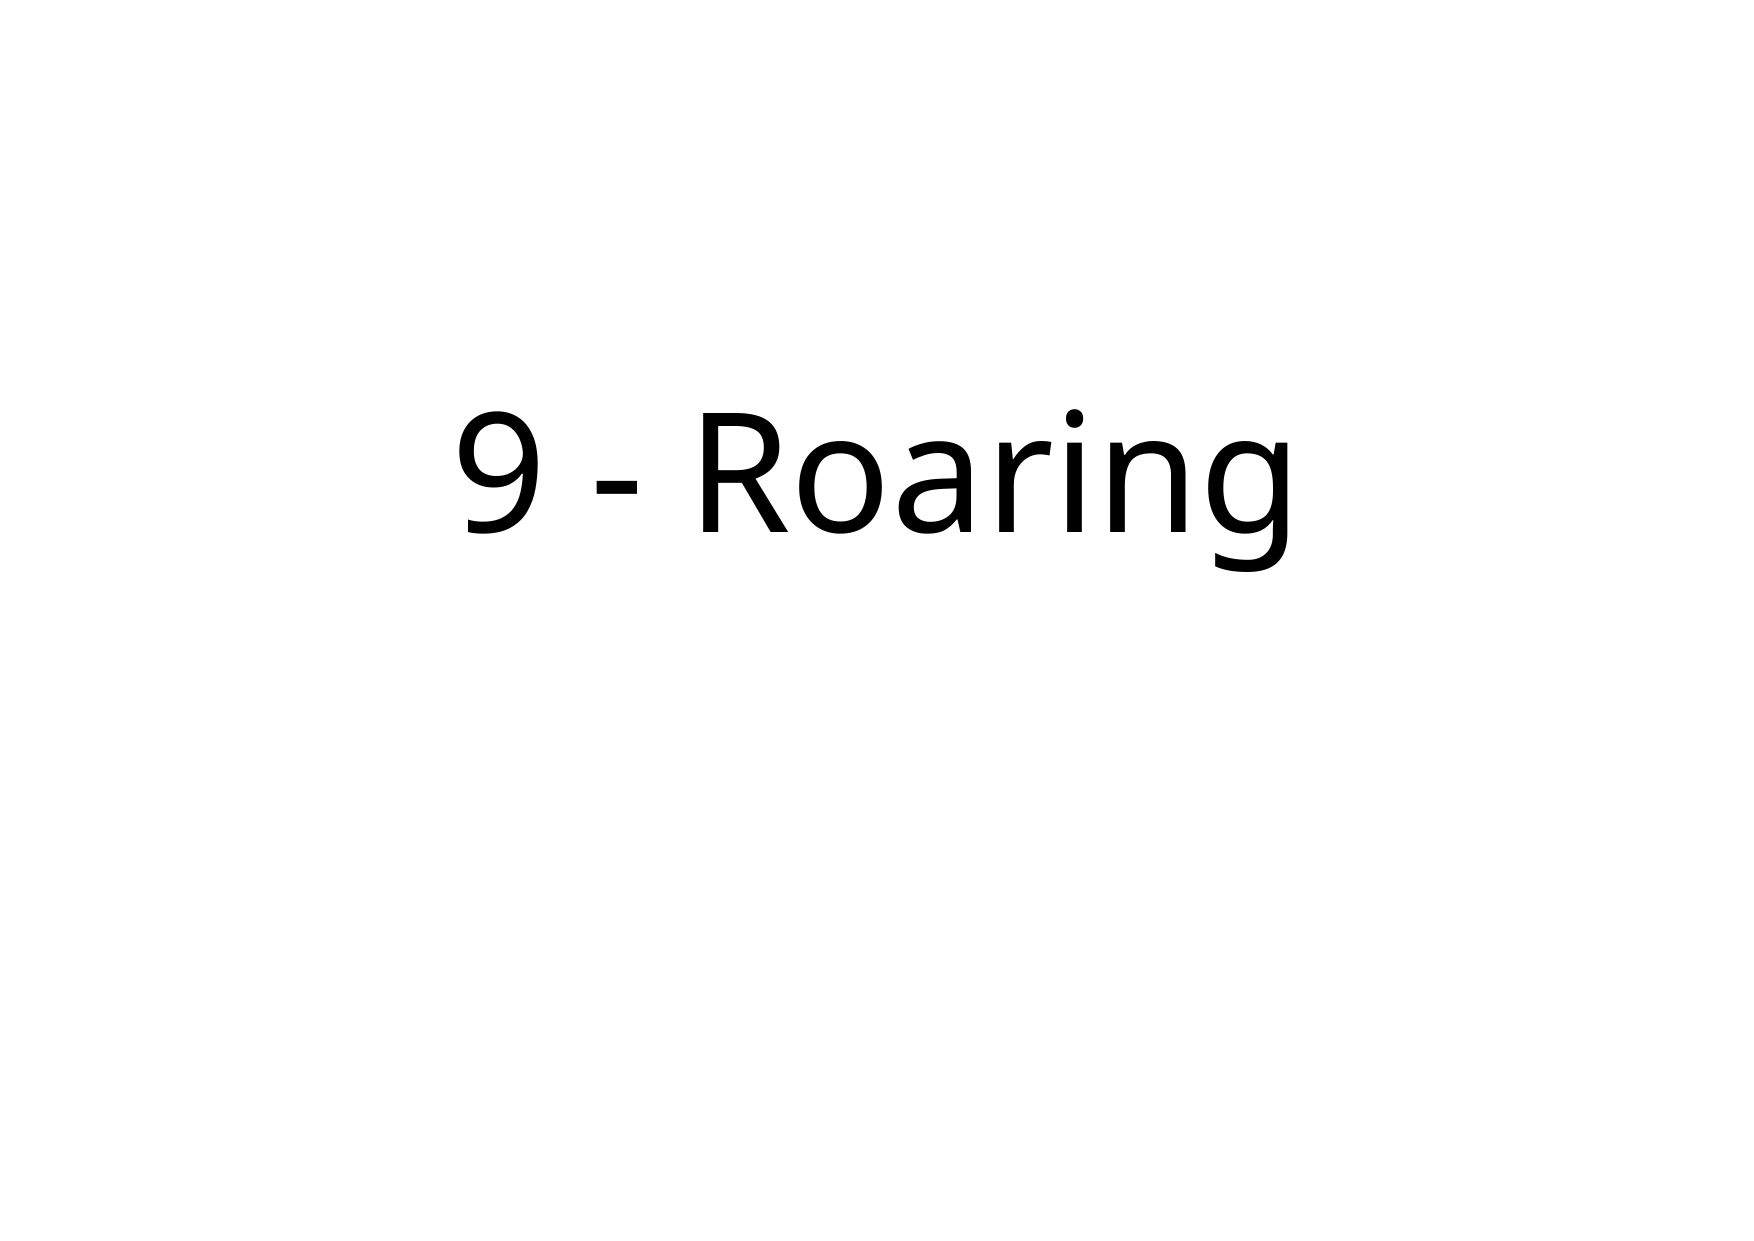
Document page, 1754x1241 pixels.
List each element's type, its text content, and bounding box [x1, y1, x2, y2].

text 9 - Roaring [59, 354, 1695, 581]
